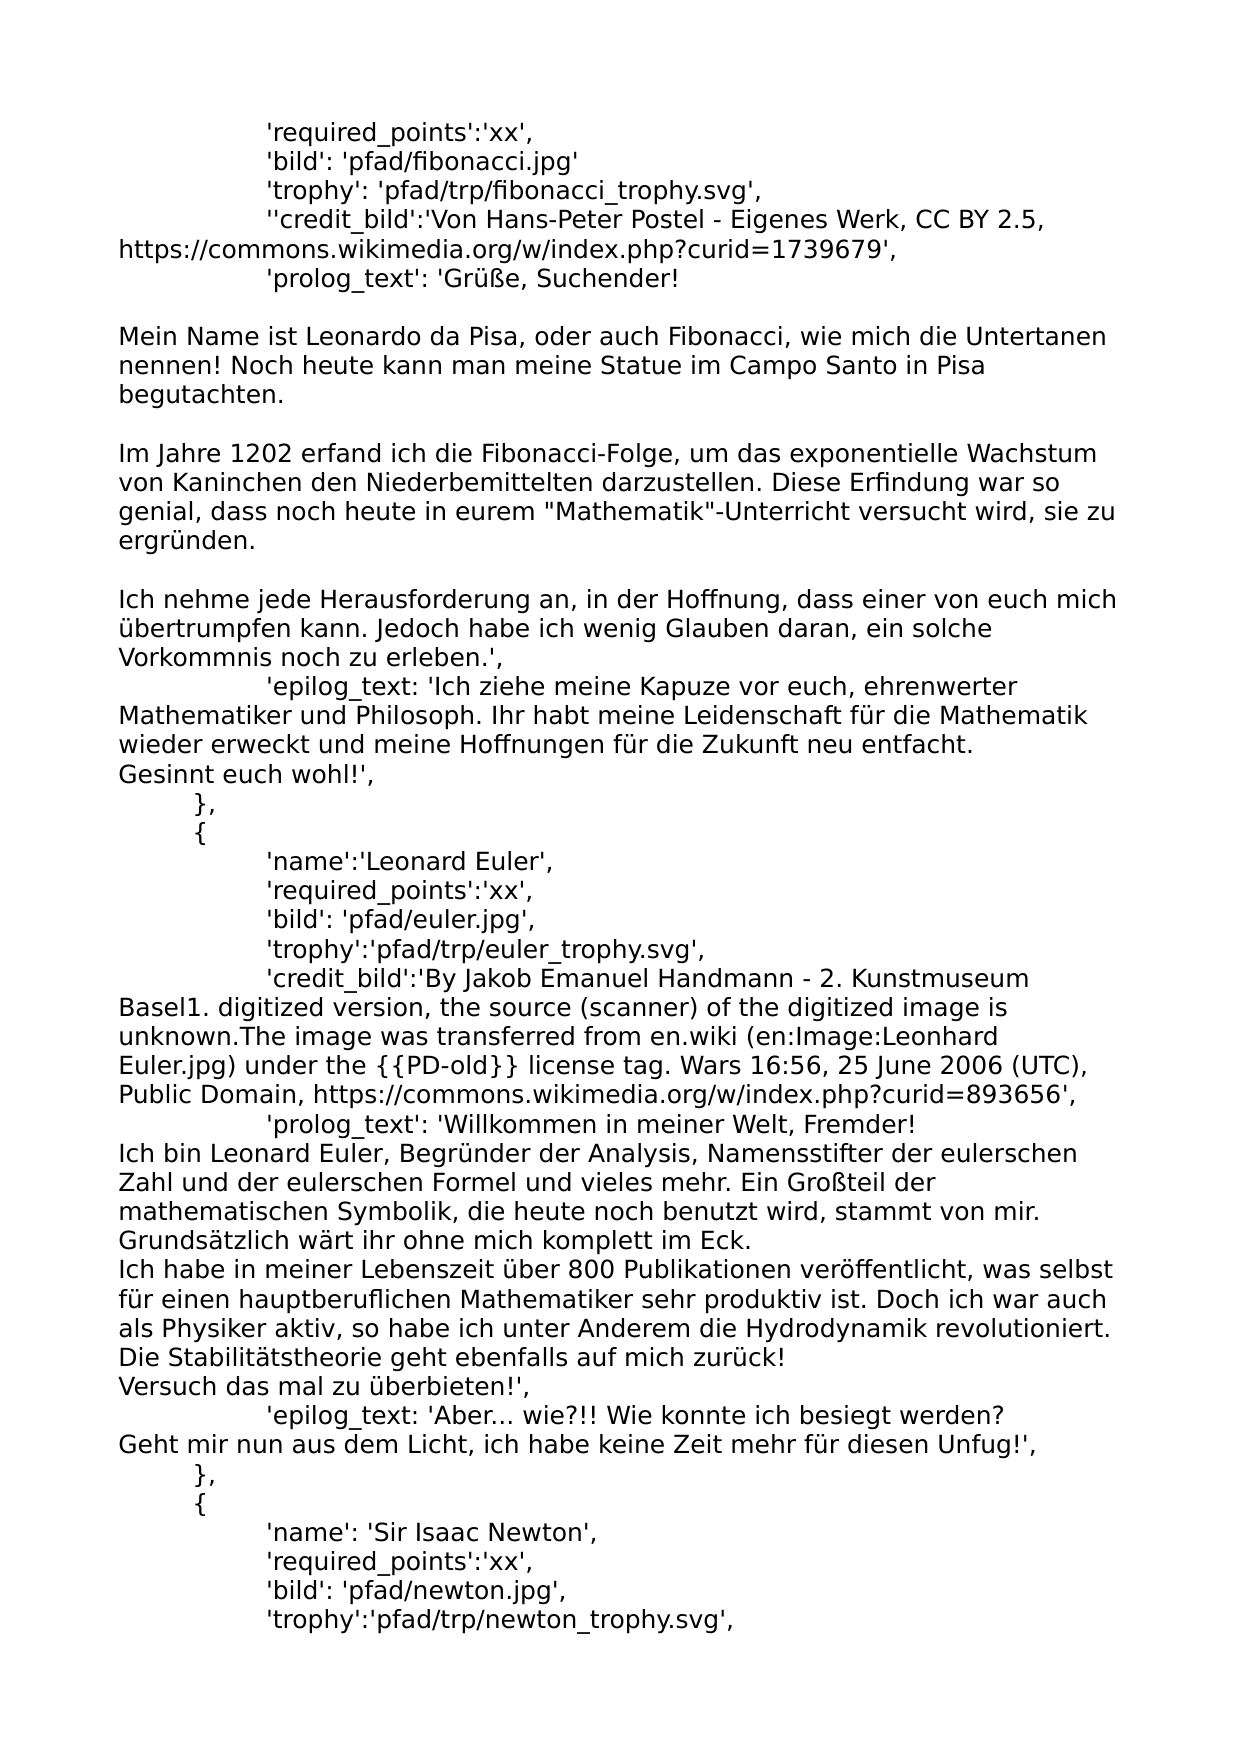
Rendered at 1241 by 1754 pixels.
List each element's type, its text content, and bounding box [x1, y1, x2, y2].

text 'bild': 'pfad/newton.jpg', [118, 1576, 1122, 1606]
text }, [118, 1460, 1122, 1489]
text { [118, 818, 1122, 847]
text 'name':'Leonard Euler', [118, 847, 1122, 876]
text 'epilog_text: 'Aber... wie?!! Wie konnte ich besiegt werden? [118, 1401, 1122, 1431]
text 'required_points':'xx', [118, 876, 1122, 906]
text Ich bin Leonard Euler, Begründer der Analysis, Namensstifter der eulerschen Zahl und der eulerschen Formel und vieles mehr. Ein Großteil der mathematischen Symbolik, die heute noch benutzt wird, stammt von mir. Grundsätzlich wärt ihr ohne mich komplett im Eck. [118, 1139, 1122, 1256]
text 'trophy': 'pfad/trp/fibonacci_trophy.svg', [118, 176, 1122, 206]
text }, [118, 789, 1122, 818]
text 'credit_bild':'By Jakob Emanuel Handmann - 2. Kunstmuseum Basel1. digitized version, the source (scanner) of the digitized image is unknown.The image was transferred from en.wiki (en:Image:Leonhard Euler.jpg) under the {{PD-old}} license tag. Wars 16:56, 25 June 2006 (UTC), Public Domain, https://commons.wikimedia.org/w/index.php?curid=893656', [118, 964, 1122, 1110]
text 'epilog_text: 'Ich ziehe meine Kapuze vor euch, ehrenwerter Mathematiker und Philosoph. Ihr habt meine Leidenschaft für die Mathematik wieder erweckt und meine Hoffnungen für die Zukunft neu entfacht. [118, 672, 1122, 760]
text 'name': 'Sir Isaac Newton', [118, 1518, 1122, 1547]
text Geht mir nun aus dem Licht, ich habe keine Zeit mehr für diesen Unfug!', [118, 1431, 1122, 1460]
text 'bild': 'pfad/euler.jpg', [118, 906, 1122, 935]
text Im Jahre 1202 erfand ich die Fibonacci-Folge, um das exponentielle Wachstum von Kaninchen den Niederbemittelten darzustellen. Diese Erfindung war so genial, dass noch heute in eurem "Mathematik"-Unterricht versucht wird, sie zu ergründen. [118, 439, 1122, 556]
text 'prolog_text': 'Willkommen in meiner Welt, Fremder! [118, 1110, 1122, 1139]
text 'trophy':'pfad/trp/euler_trophy.svg', [118, 935, 1122, 964]
text Versuch das mal zu überbieten!', [118, 1372, 1122, 1401]
text ''credit_bild':'Von Hans-Peter Postel - Eigenes Werk, CC BY 2.5, https://commons.wikimedia.org/w/index.php?curid=1739679', [118, 206, 1122, 264]
text 'required_points':'xx', [118, 118, 1122, 147]
text { [118, 1489, 1122, 1518]
text Ich nehme jede Herausforderung an, in der Hoffnung, dass einer von euch mich übertrumpfen kann. Jedoch habe ich wenig Glauben daran, ein solche Vorkommnis noch zu erleben.', [118, 585, 1122, 672]
text 'trophy':'pfad/trp/newton_trophy.svg', [118, 1606, 1122, 1635]
text 'prolog_text': 'Grüße, Suchender! [118, 264, 1122, 293]
text Ich habe in meiner Lebenszeit über 800 Publikationen veröffentlicht, was selbst für einen hauptberuflichen Mathematiker sehr produktiv ist. Doch ich war auch als Physiker aktiv, so habe ich unter Anderem die Hydrodynamik revolutioniert. Die Stabilitätstheorie geht ebenfalls auf mich zurück! [118, 1256, 1122, 1372]
text Mein Name ist Leonardo da Pisa, oder auch Fibonacci, wie mich die Untertanen nennen! Noch heute kann man meine Statue im Campo Santo in Pisa begutachten. [118, 322, 1122, 410]
text 'required_points':'xx', [118, 1547, 1122, 1576]
text Gesinnt euch wohl!', [118, 760, 1122, 789]
text 'bild': 'pfad/fibonacci.jpg' [118, 147, 1122, 176]
